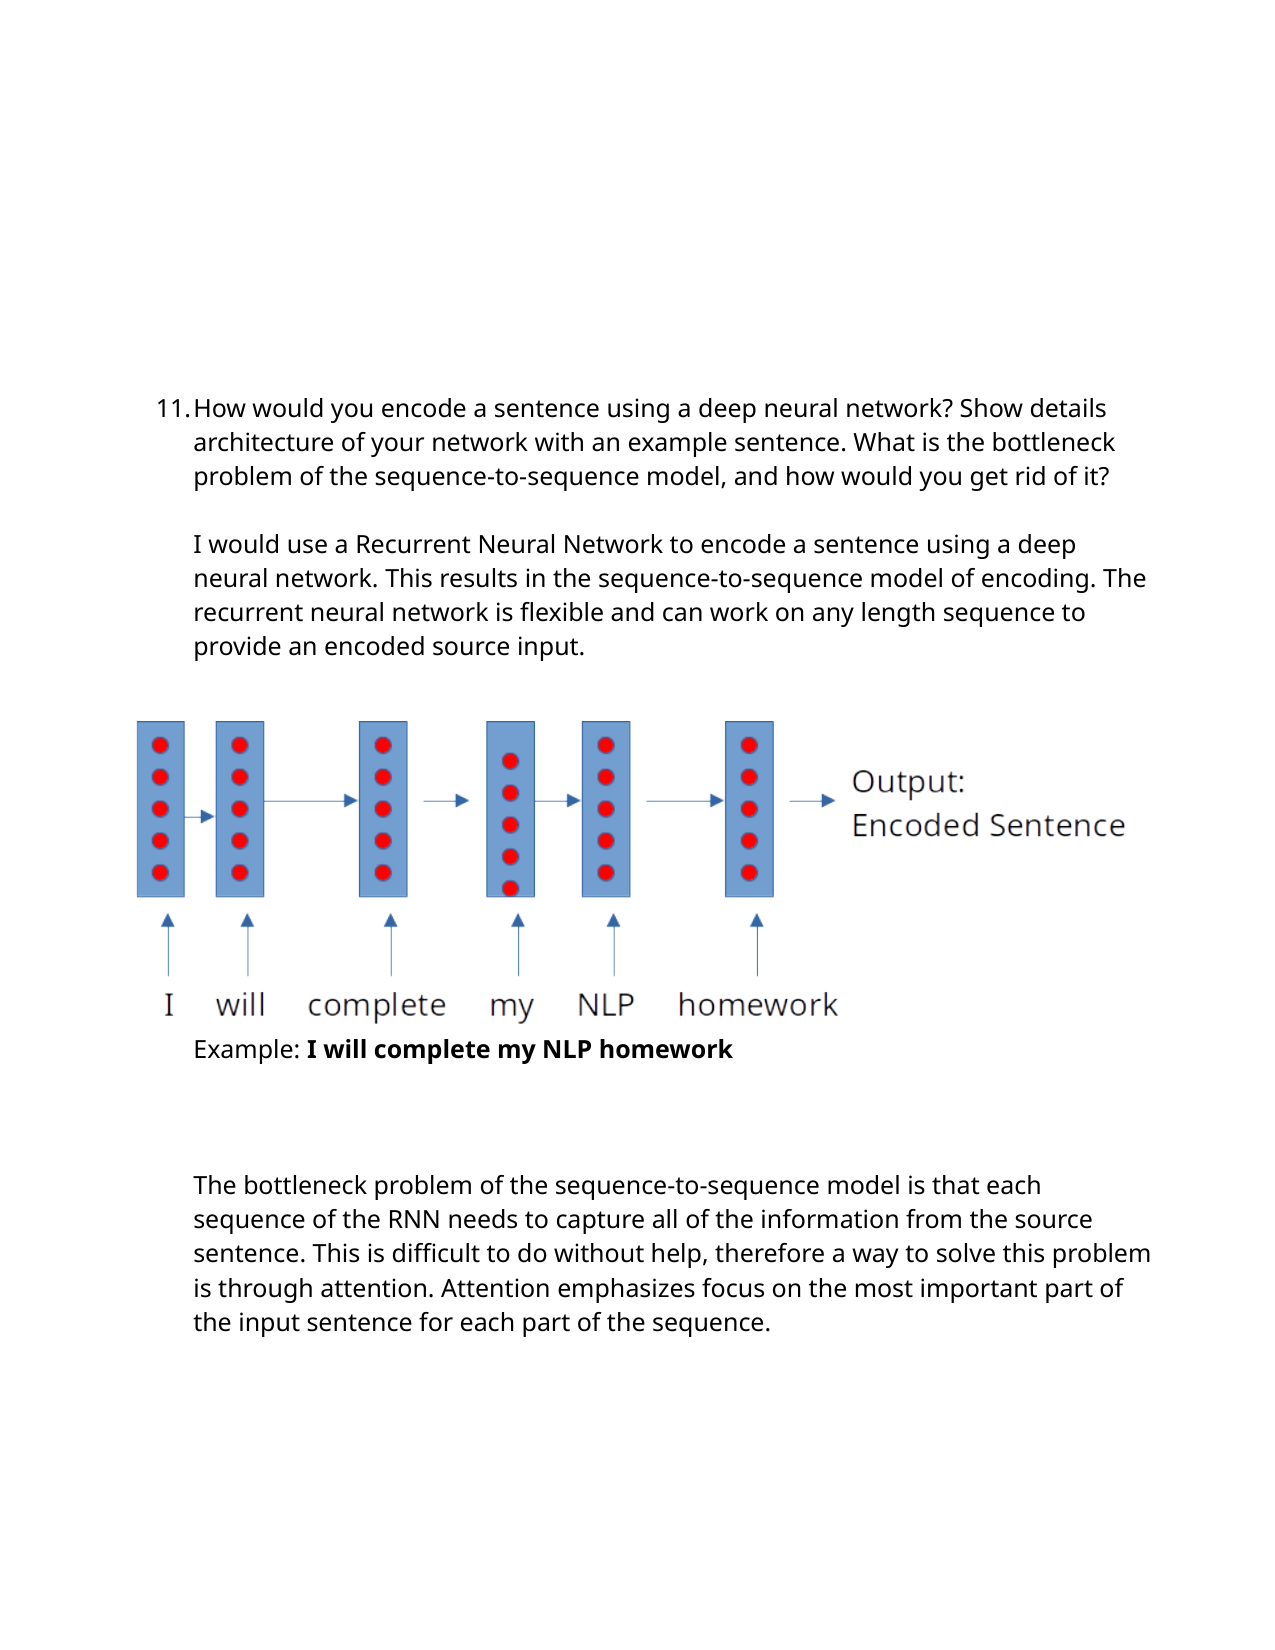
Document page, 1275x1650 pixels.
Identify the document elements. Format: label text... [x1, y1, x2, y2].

list [156, 118, 1157, 391]
list How would you encode a sentence using a deep neural network? Show details architecture of your network with an example sentence. What is the bottleneck problem of the sequence-to-sequence model, and how would you get rid of it? I would use a Recurrent Neural Network to encode a sentence using a deep neural network. This results in the sequence-to-sequence model of encoding. The recurrent neural network is flexible and can work on any length sequence to provide an encoded source input. Example: I will complete my NLP homework The bottleneck problem of the sequence-to-sequence model is that each sequence of the RNN needs to capture all of the information from the source sentence. This is difficult to do without help, therefore a way to solve this problem is through attention. Attention emphasizes focus on the most important part of the input sentence for each part of the sequence. [156, 391, 1157, 1338]
picture [136, 721, 1139, 1032]
